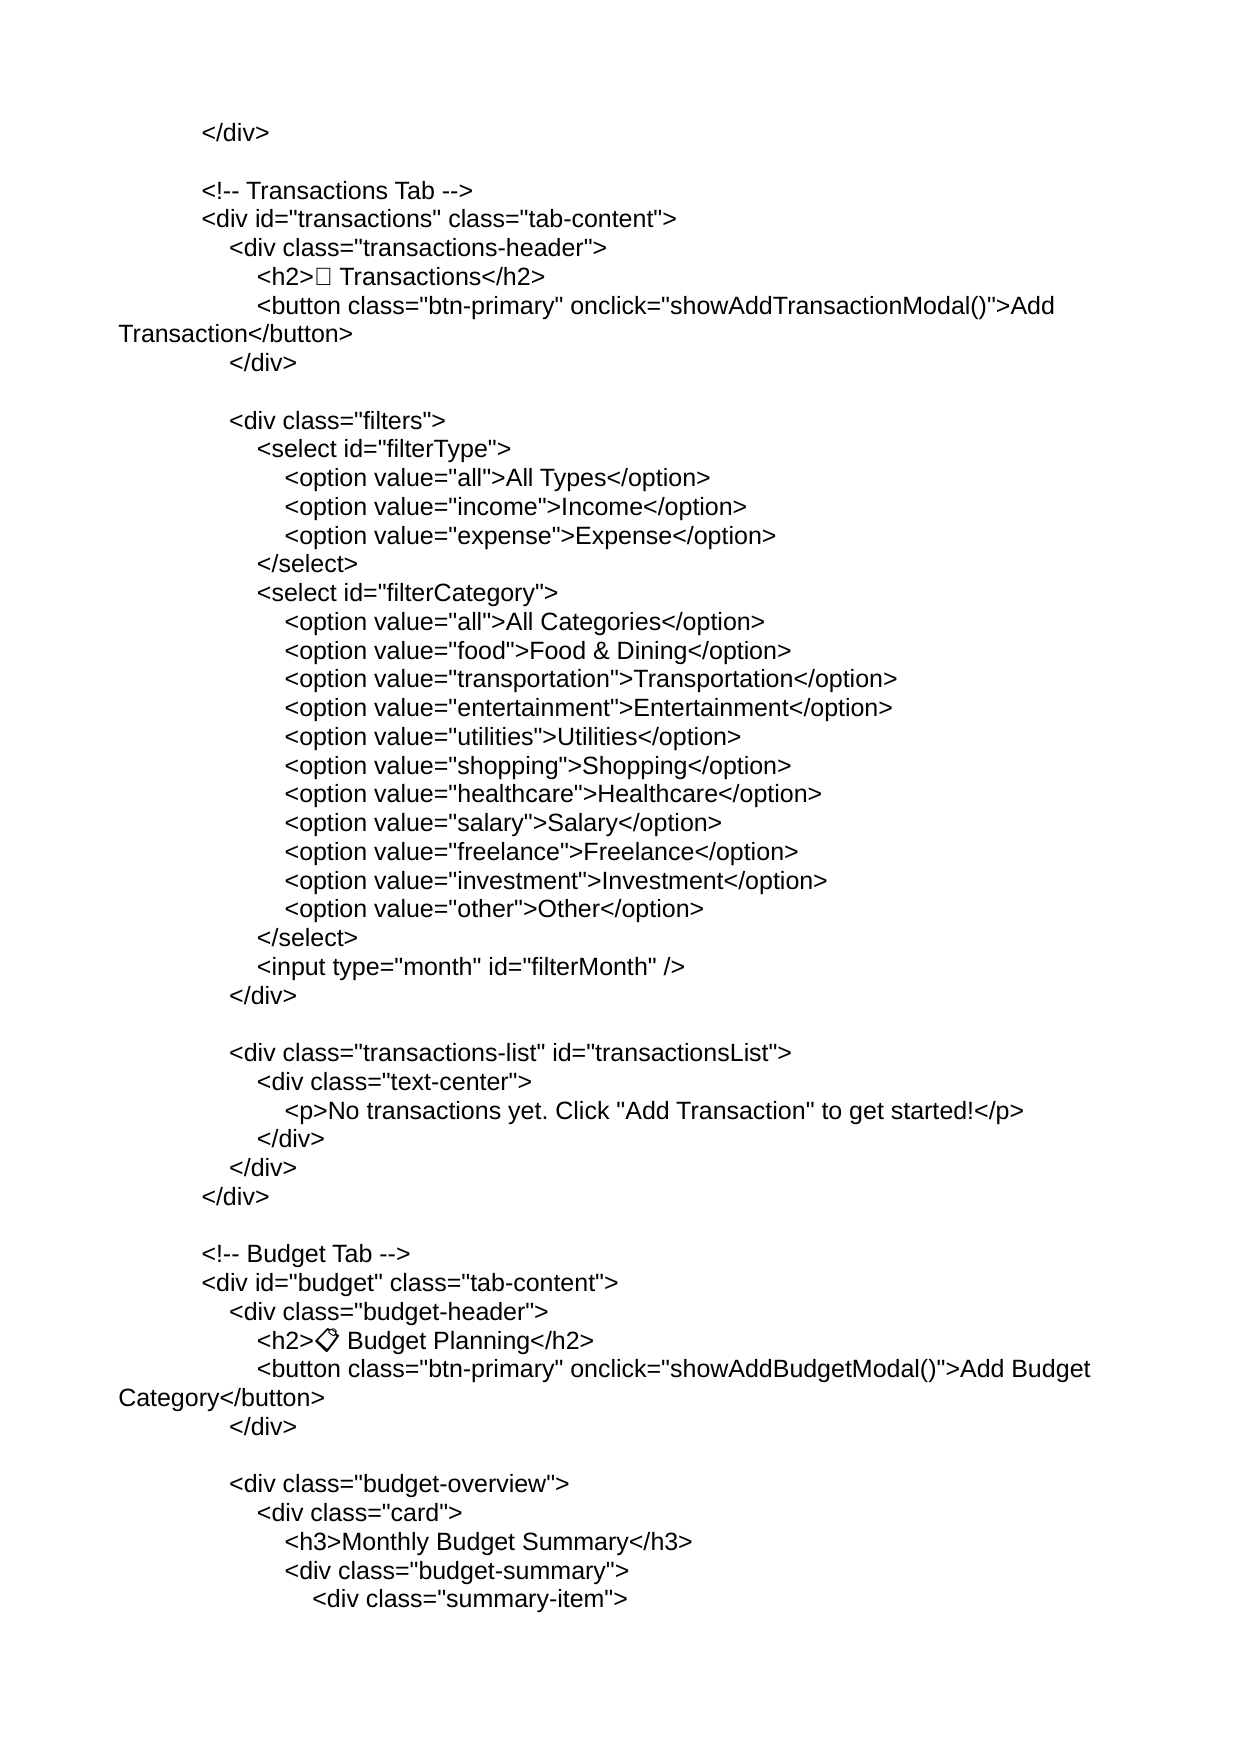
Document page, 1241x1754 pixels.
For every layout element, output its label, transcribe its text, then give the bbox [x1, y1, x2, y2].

text <div class="text-center"> [118, 1067, 1122, 1096]
text </div> [118, 1153, 1122, 1182]
text <option value="food">Food & Dining</option> [118, 636, 1122, 664]
text <option value="expense">Expense</option> [118, 521, 1122, 549]
text </div> [118, 348, 1122, 377]
text <div class="transactions-header"> [118, 233, 1122, 262]
text <option value="transportation">Transportation</option> [118, 664, 1122, 693]
text <!-- Budget Tab --> [118, 1239, 1122, 1268]
text <option value="salary">Salary</option> [118, 808, 1122, 837]
text <button class="btn-primary" onclick="showAddTransactionModal()">Add Transaction</button> [118, 291, 1122, 348]
text <div class="budget-header"> [118, 1297, 1122, 1326]
text <option value="all">All Types</option> [118, 463, 1122, 492]
text <div id="budget" class="tab-content"> [118, 1268, 1122, 1297]
text <option value="healthcare">Healthcare</option> [118, 779, 1122, 808]
text <option value="investment">Investment</option> [118, 866, 1122, 894]
text </div> [118, 981, 1122, 1009]
text </div> [118, 1412, 1122, 1441]
text <div class="budget-overview"> [118, 1469, 1122, 1498]
text <!-- Transactions Tab --> [118, 176, 1122, 204]
text <div class="transactions-list" id="transactionsList"> [118, 1038, 1122, 1067]
text <button class="btn-primary" onclick="showAddBudgetModal()">Add Budget Category</button> [118, 1354, 1122, 1412]
text <div id="transactions" class="tab-content"> [118, 204, 1122, 233]
text <div class="filters"> [118, 406, 1122, 434]
text <select id="filterType"> [118, 434, 1122, 463]
text <h3>Monthly Budget Summary</h3> [118, 1527, 1122, 1556]
text <option value="entertainment">Entertainment</option> [118, 693, 1122, 722]
text <option value="utilities">Utilities</option> [118, 722, 1122, 751]
text </div> [118, 118, 1122, 147]
text <option value="other">Other</option> [118, 894, 1122, 923]
text <select id="filterCategory"> [118, 578, 1122, 607]
text <h2>📋 Budget Planning</h2> [118, 1326, 1122, 1354]
text <div class="card"> [118, 1498, 1122, 1527]
text <option value="income">Income</option> [118, 492, 1122, 521]
text </div> [118, 1124, 1122, 1153]
text </div> [118, 1182, 1122, 1211]
text <h2>💸 Transactions</h2> [118, 262, 1122, 291]
text </select> [118, 923, 1122, 952]
text <div class="budget-summary"> [118, 1556, 1122, 1584]
text </select> [118, 549, 1122, 578]
text <div class="summary-item"> [118, 1584, 1122, 1613]
text <option value="shopping">Shopping</option> [118, 751, 1122, 779]
text <p>No transactions yet. Click "Add Transaction" to get started!</p> [118, 1096, 1122, 1124]
text <option value="all">All Categories</option> [118, 607, 1122, 636]
text <input type="month" id="filterMonth" /> [118, 952, 1122, 981]
text <option value="freelance">Freelance</option> [118, 837, 1122, 866]
